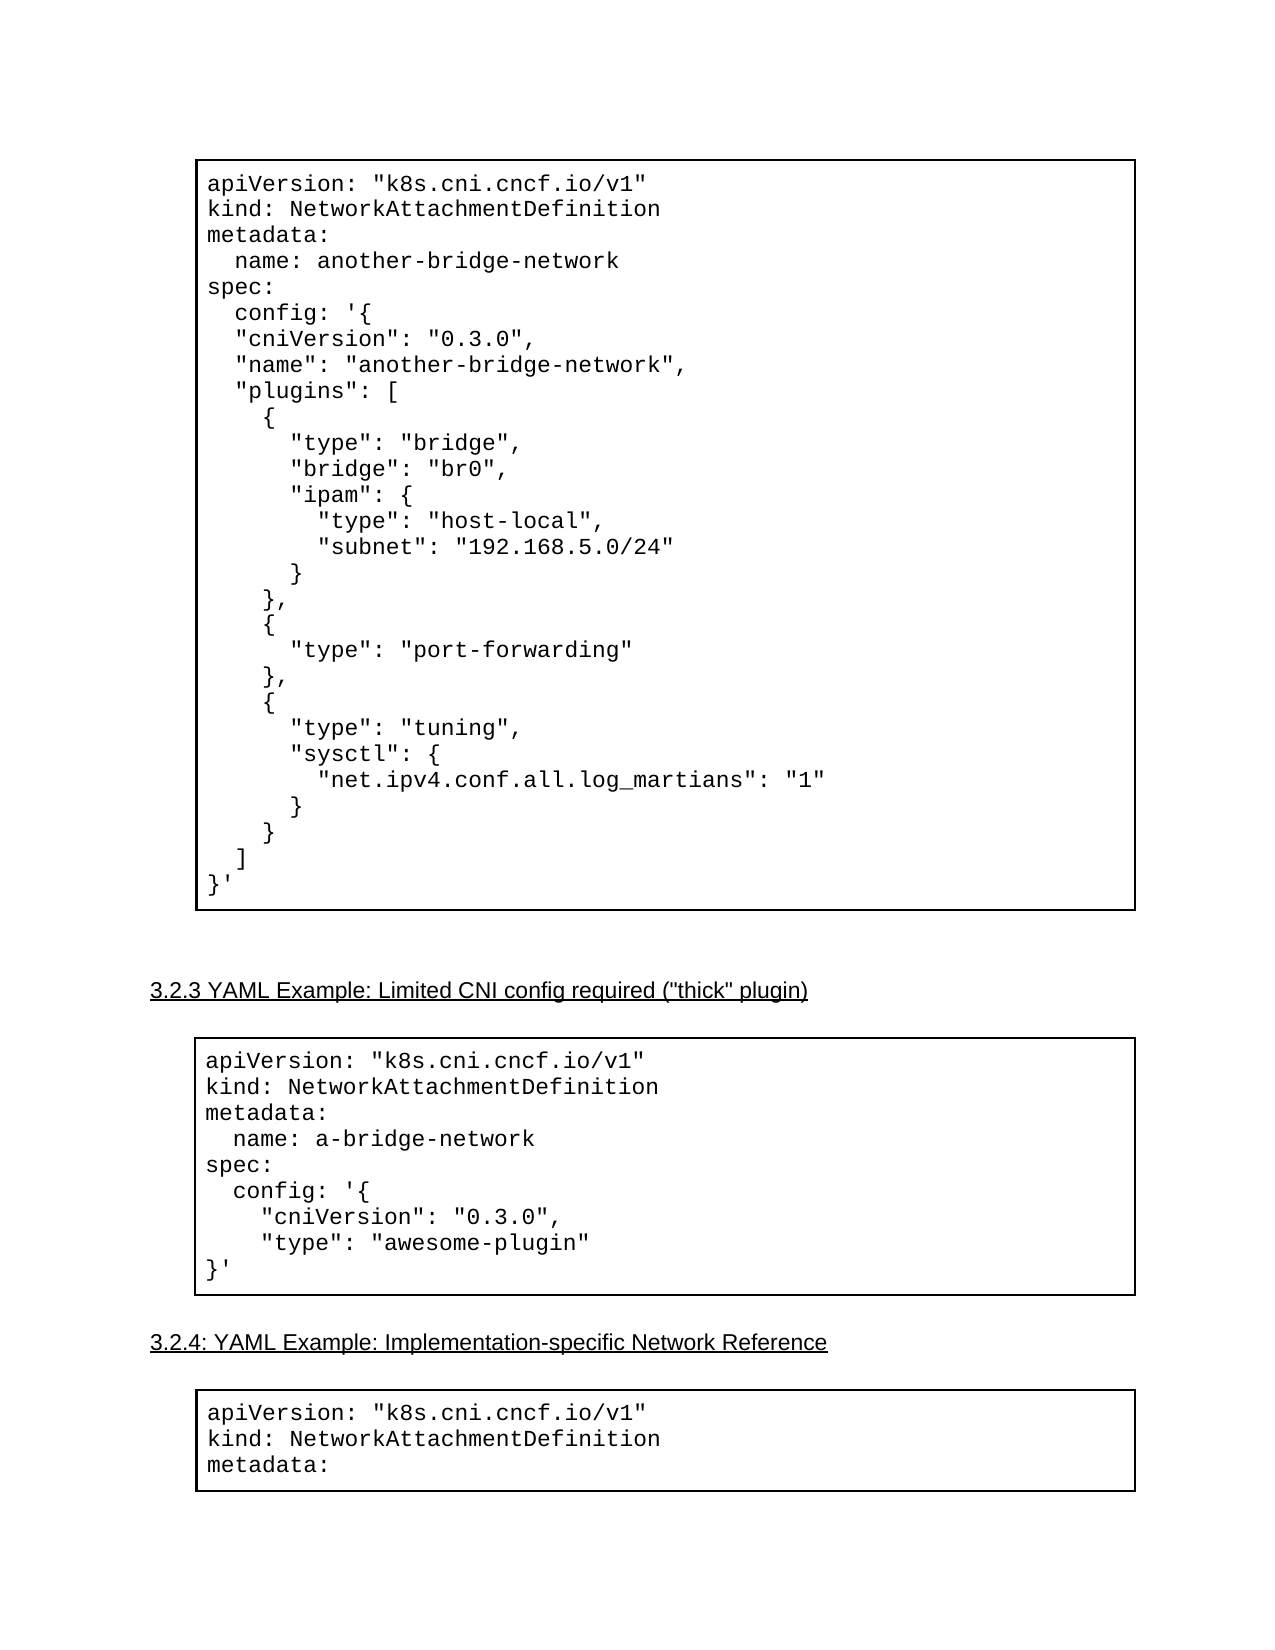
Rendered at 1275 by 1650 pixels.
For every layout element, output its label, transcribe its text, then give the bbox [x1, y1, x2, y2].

table_header apiVersion: "k8s.cni.cncf.io/v1" kind: NetworkAttachmentDefinition metadata: name: another-bridge-network spec: config: '{ "cniVersion": "0.3.0", "name": "another-bridge-network", "plugins": [ { "type": "bridge", "bridge": "br0", "ipam": { "type": "host-local", "subnet": "192.168.5.0/24" } }, { "type": "port-forwarding" }, { "type": "tuning", "sysctl": { "net.ipv4.conf.all.log_martians": "1" } } ] }' [198, 161, 1134, 908]
table_header apiVersion: "k8s.cni.cncf.io/v1" kind: NetworkAttachmentDefinition metadata: name: a-bridge-network spec: config: '{ "cniVersion": "0.3.0", "type": "awesome-plugin" }' [196, 1039, 1134, 1293]
text 3.2.3 YAML Example: Limited CNI config required ("thick" plugin) [150, 977, 1125, 1003]
table_header apiVersion: "k8s.cni.cncf.io/v1" kind: NetworkAttachmentDefinition metadata: [198, 1391, 1134, 1490]
text 3.2.4: YAML Example: Implementation-specific Network Reference [150, 1328, 1125, 1355]
